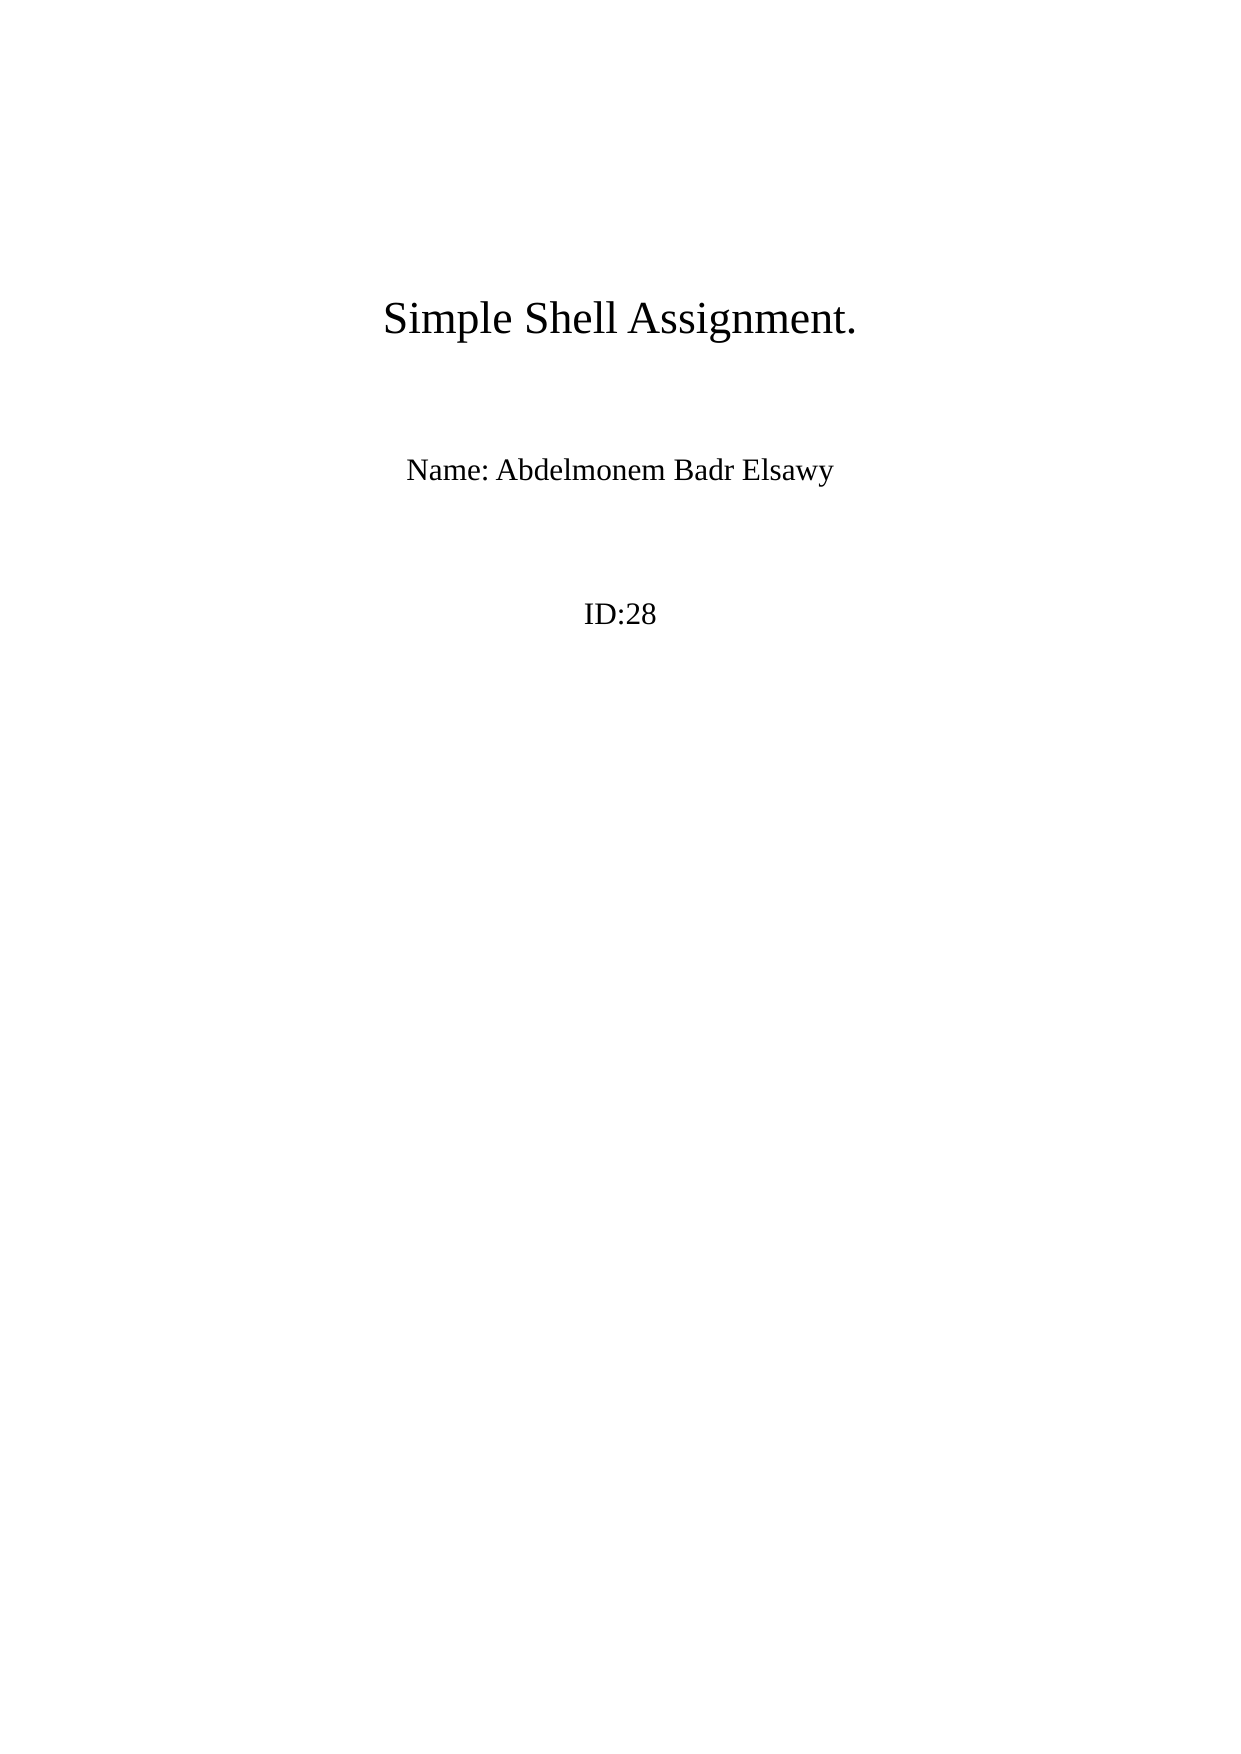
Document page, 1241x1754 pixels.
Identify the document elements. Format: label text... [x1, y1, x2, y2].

text Simple Shell Assignment. [118, 291, 1122, 343]
text ID:28 [118, 595, 1122, 631]
text Name: Abdelmonem Badr Elsawy [118, 451, 1122, 487]
